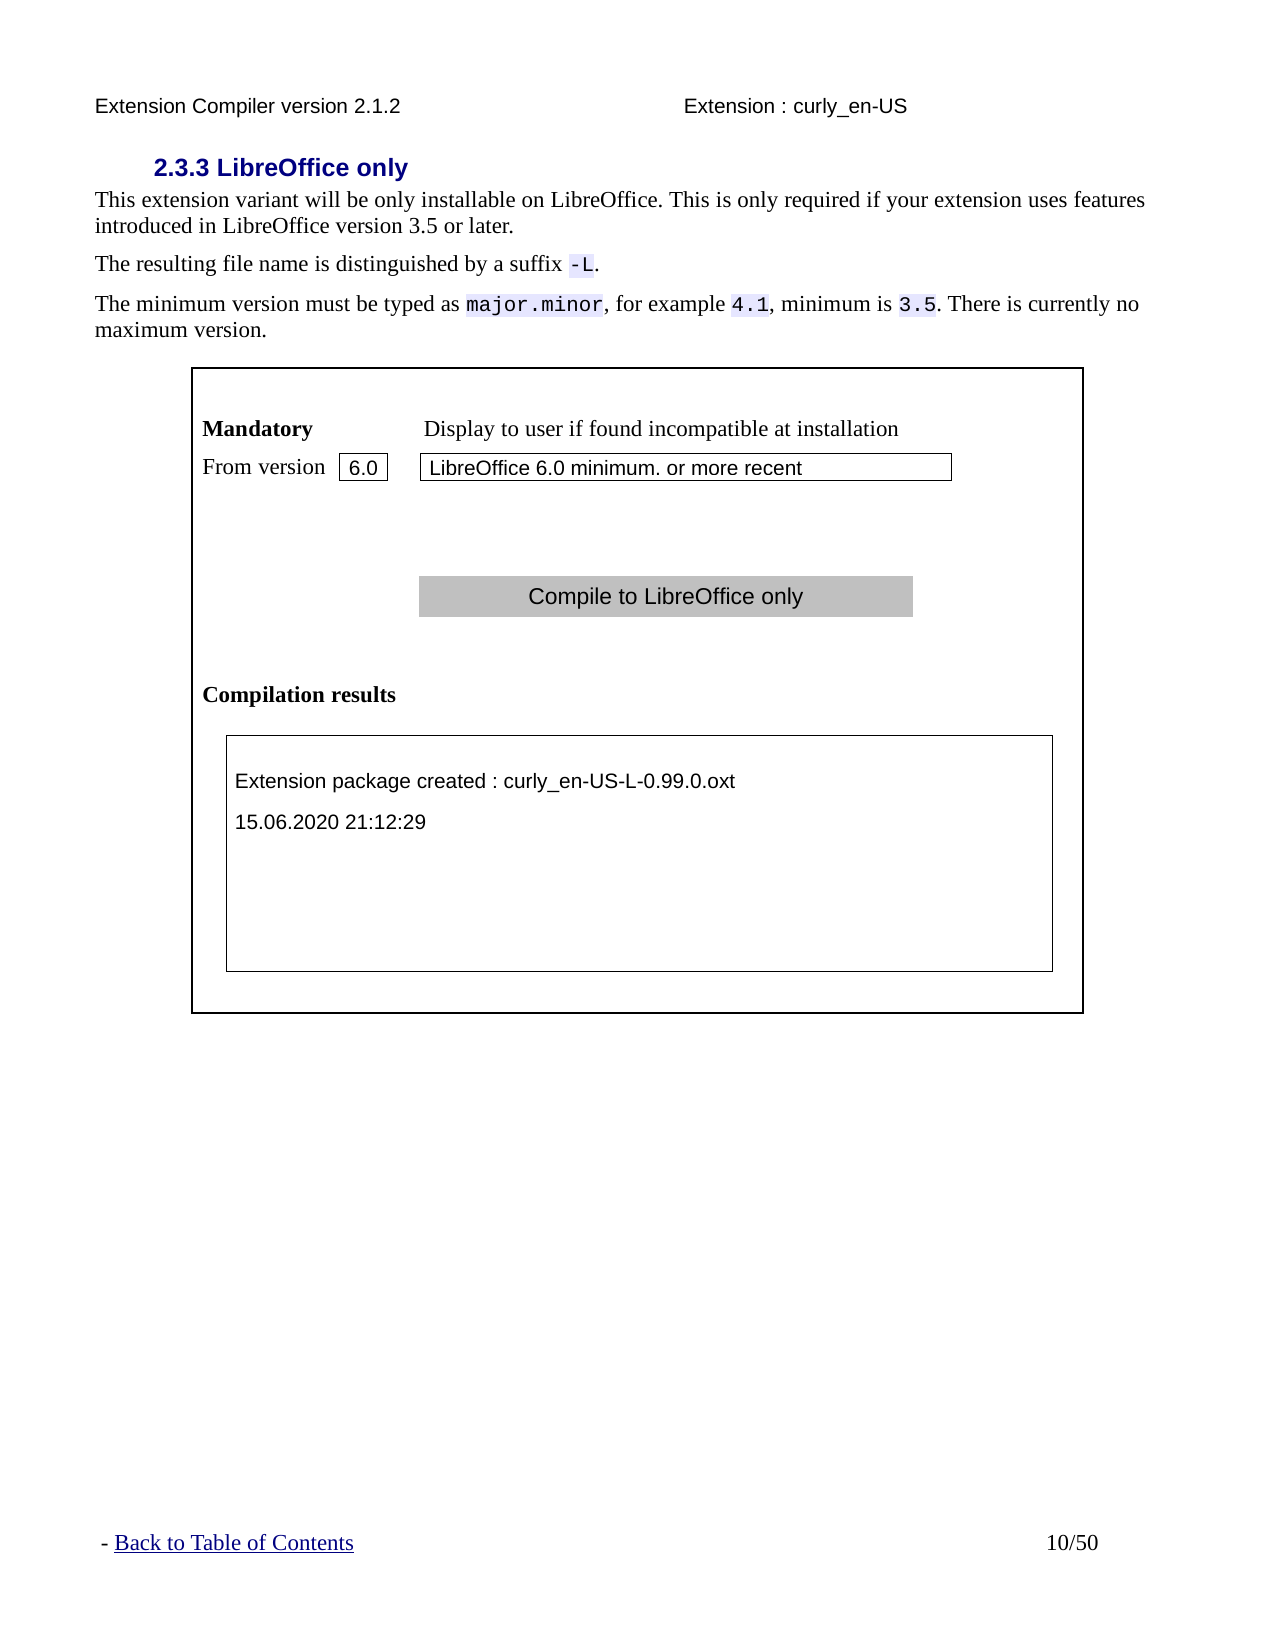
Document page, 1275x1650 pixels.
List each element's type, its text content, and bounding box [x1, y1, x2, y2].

text The resulting file name is distinguished by a suffix -L. [94, 251, 1181, 278]
subtitle LibreOffice only [153, 153, 1181, 181]
text The minimum version must be typed as major.minor, for example 4.1, minimum is 3.5. There is currently no maximum version. [94, 290, 1181, 343]
text From version [202, 454, 339, 480]
text [952, 454, 1073, 480]
text Compilation results [202, 682, 1073, 708]
text [388, 454, 420, 480]
text This extension variant will be only installable on LibreOffice. This is only required if your extension uses features introduced in LibreOffice version 3.5 or later. [94, 187, 1181, 238]
text Mandatory Display to user if found incompatible at installation [202, 416, 1073, 442]
